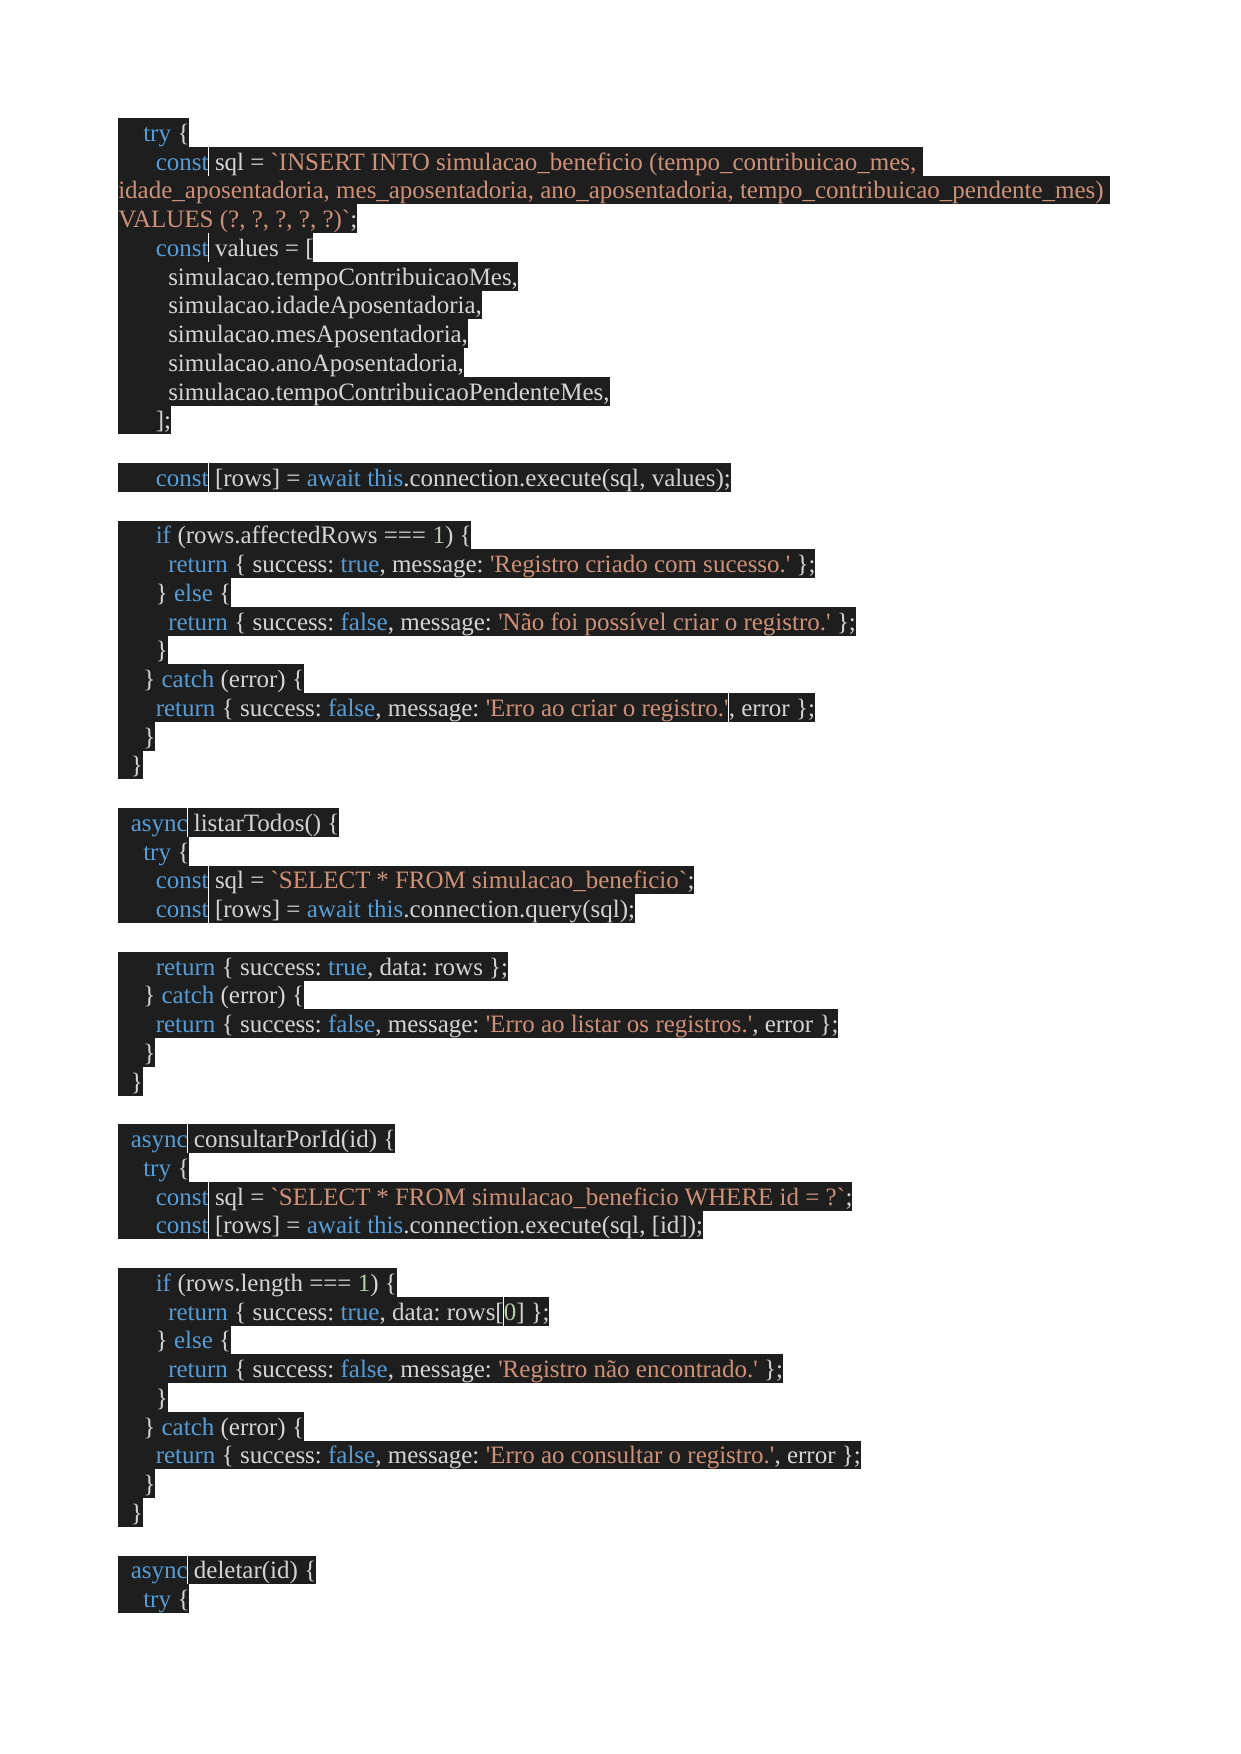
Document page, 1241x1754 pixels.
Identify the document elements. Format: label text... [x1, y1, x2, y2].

text } catch (error) { [118, 664, 1122, 693]
text simulacao.anoAposentadoria, [118, 348, 1122, 377]
text return { success: false, message: 'Não foi possível criar o registro.' }; [118, 607, 1122, 636]
text } [118, 1469, 1122, 1498]
text const sql = `INSERT INTO simulacao_beneficio (tempo_contribuicao_mes, idade_aposentadoria, mes_aposentadoria, ano_aposentadoria, tempo_contribuicao_pendente_mes) VALUES (?, ?, ?, ?, ?)`; [118, 147, 1122, 233]
text ]; [118, 406, 1122, 434]
text } else { [118, 1326, 1122, 1354]
text async listarTodos() { [118, 808, 1122, 837]
text async deletar(id) { [118, 1556, 1122, 1584]
text } [118, 1038, 1122, 1067]
text return { success: true, data: rows }; [118, 952, 1122, 981]
text } [118, 751, 1122, 779]
text const sql = `SELECT * FROM simulacao_beneficio WHERE id = ?`; [118, 1182, 1122, 1211]
text return { success: false, message: 'Registro não encontrado.' }; [118, 1354, 1122, 1383]
text const [rows] = await this.connection.query(sql); [118, 894, 1122, 923]
text simulacao.idadeAposentadoria, [118, 291, 1122, 319]
text } [118, 1383, 1122, 1412]
text try { [118, 1584, 1122, 1613]
text return { success: false, message: 'Erro ao criar o registro.', error }; [118, 693, 1122, 722]
text simulacao.tempoContribuicaoPendenteMes, [118, 377, 1122, 406]
text return { success: true, data: rows[0] }; [118, 1297, 1122, 1326]
text try { [118, 118, 1122, 147]
text } [118, 1498, 1122, 1527]
text return { success: true, message: 'Registro criado com sucesso.' }; [118, 549, 1122, 578]
text if (rows.affectedRows === 1) { [118, 521, 1122, 549]
text } [118, 722, 1122, 751]
text } [118, 636, 1122, 664]
text } else { [118, 578, 1122, 607]
text const sql = `SELECT * FROM simulacao_beneficio`; [118, 866, 1122, 894]
text } catch (error) { [118, 1412, 1122, 1441]
text simulacao.mesAposentadoria, [118, 319, 1122, 348]
text const values = [ [118, 233, 1122, 262]
text } catch (error) { [118, 981, 1122, 1009]
text const [rows] = await this.connection.execute(sql, [id]); [118, 1211, 1122, 1239]
text const [rows] = await this.connection.execute(sql, values); [118, 463, 1122, 492]
text simulacao.tempoContribuicaoMes, [118, 262, 1122, 291]
text return { success: false, message: 'Erro ao listar os registros.', error }; [118, 1009, 1122, 1038]
text async consultarPorId(id) { [118, 1124, 1122, 1153]
text try { [118, 1153, 1122, 1182]
text return { success: false, message: 'Erro ao consultar o registro.', error }; [118, 1441, 1122, 1469]
text try { [118, 837, 1122, 866]
text if (rows.length === 1) { [118, 1268, 1122, 1297]
text } [118, 1067, 1122, 1096]
